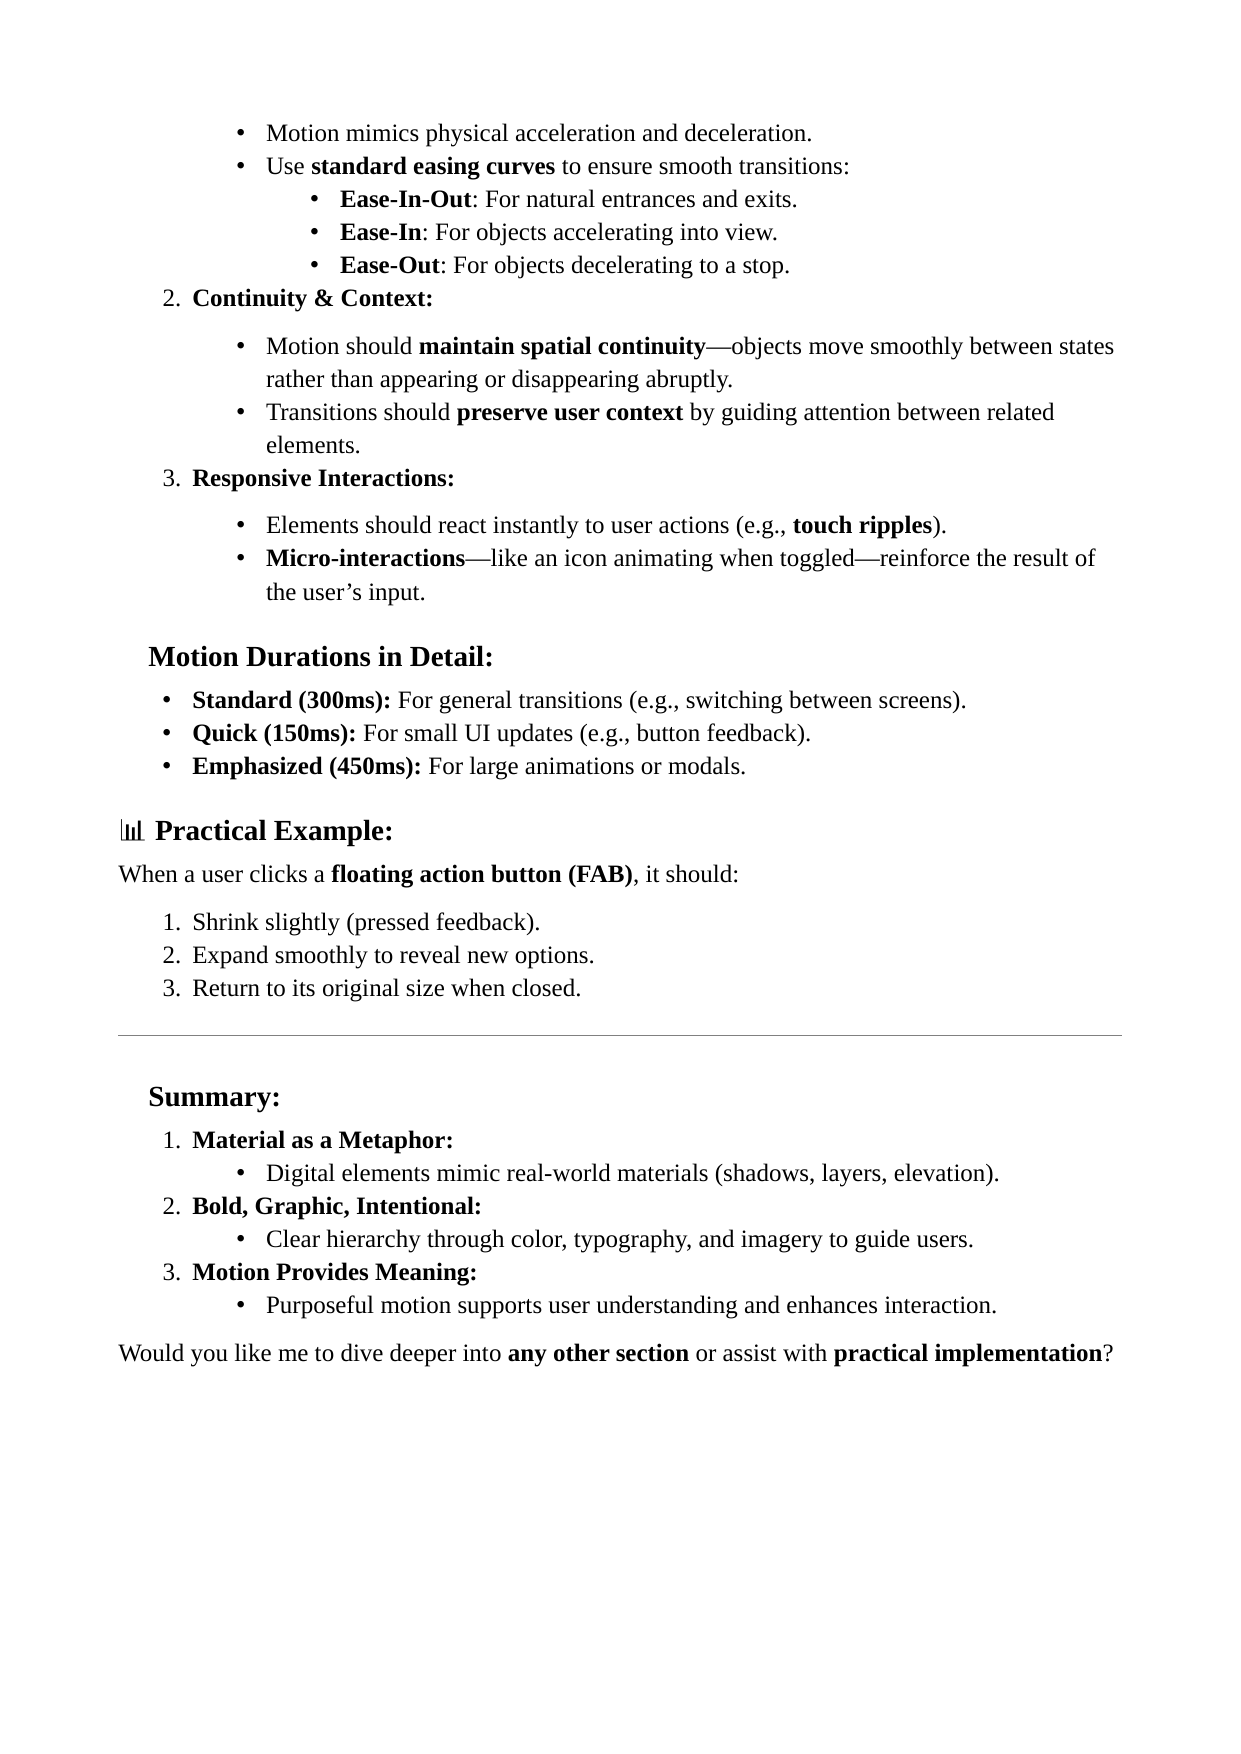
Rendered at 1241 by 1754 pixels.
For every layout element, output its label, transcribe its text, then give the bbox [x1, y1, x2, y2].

list Responsive Interactions: [162, 463, 1122, 492]
list Expand smoothly to reveal new options. [162, 940, 1122, 968]
list Quick (150ms): For small UI updates (e.g., button feedback). [162, 718, 1122, 747]
text Would you like me to dive deeper into any other section or assist with practical implementation? [118, 1338, 1122, 1367]
list Transitions should preserve user context by guiding attention between related elements. [236, 397, 1122, 459]
subtitle 📊 Practical Example: [118, 813, 1122, 847]
list Ease-In-Out: For natural entrances and exits. [310, 184, 1122, 213]
list Purposeful motion supports user understanding and enhances interaction. [236, 1290, 1122, 1319]
list Motion should maintain spatial continuity—objects move smoothly between states rather than appearing or disappearing abruptly. [236, 331, 1122, 393]
list Motion Provides Meaning: [162, 1257, 1122, 1286]
subtitle 🎥 Motion Durations in Detail: [118, 639, 1122, 672]
list Elements should react instantly to user actions (e.g., touch ripples). [236, 511, 1122, 539]
subtitle 📌 Summary: [118, 1079, 1122, 1113]
list Return to its original size when closed. [162, 973, 1122, 1001]
list Standard (300ms): For general transitions (e.g., switching between screens). [162, 685, 1122, 713]
list Emphasized (450ms): For large animations or modals. [162, 751, 1122, 779]
list Bold, Graphic, Intentional: [162, 1191, 1122, 1220]
list Micro-interactions—like an icon animating when toggled—reinforce the result of the user’s input. [236, 543, 1122, 605]
list Motion mimics physical acceleration and deceleration. [236, 118, 1122, 147]
list Continuity & Context: [162, 283, 1122, 312]
list Clear hierarchy through color, typography, and imagery to guide users. [236, 1224, 1122, 1253]
list Digital elements mimic real-world materials (shadows, layers, elevation). [236, 1158, 1122, 1187]
list Shrink slightly (pressed feedback). [162, 907, 1122, 935]
list Material as a Metaphor: [162, 1125, 1122, 1154]
list Use standard easing curves to ensure smooth transitions: [236, 151, 1122, 180]
list Ease-In: For objects accelerating into view. [310, 217, 1122, 246]
text When a user clicks a floating action button (FAB), it should: [118, 859, 1122, 888]
list Ease-Out: For objects decelerating to a stop. [310, 250, 1122, 279]
